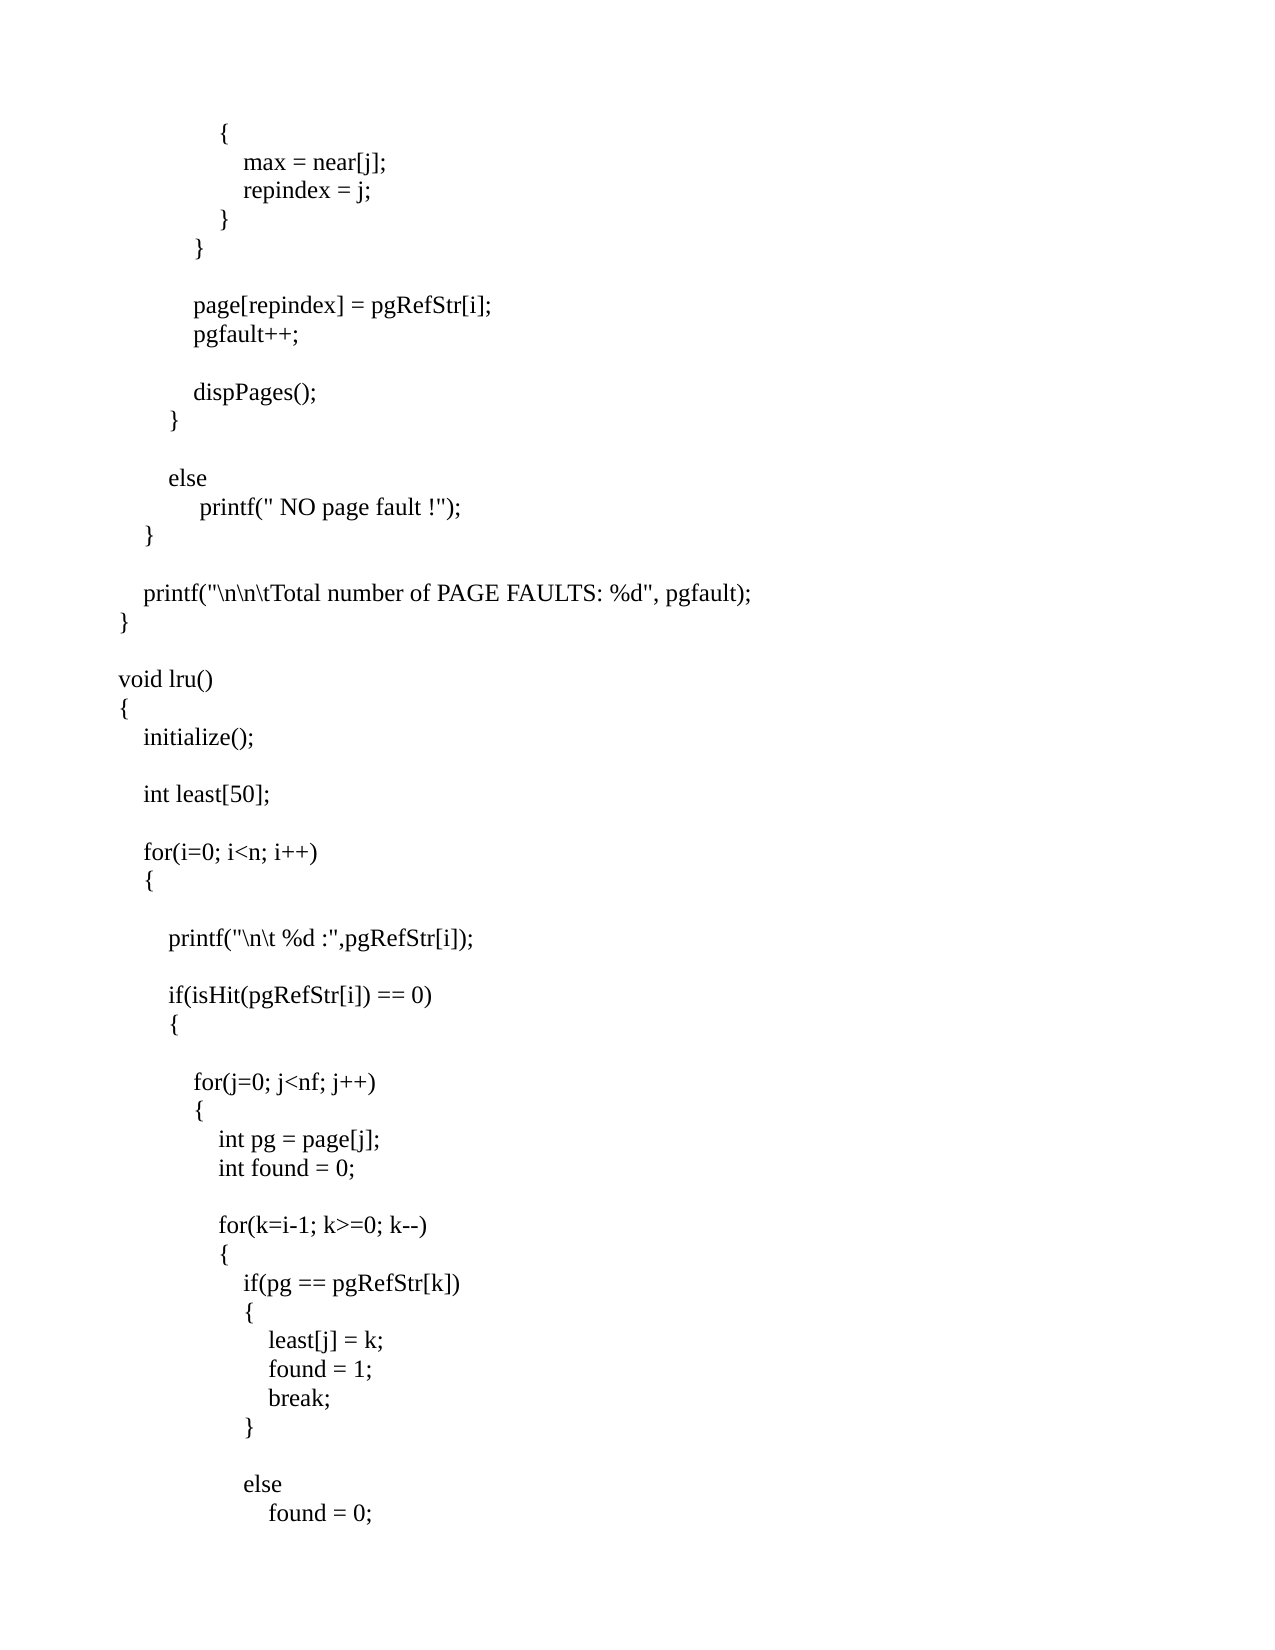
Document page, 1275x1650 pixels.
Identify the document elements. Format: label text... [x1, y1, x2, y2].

text printf(" NO page fault !"); [118, 492, 1157, 521]
text max = near[j]; [118, 147, 1157, 176]
text } [118, 607, 1157, 636]
text break; [118, 1383, 1157, 1412]
text printf("\n\t %d :",pgRefStr[i]); [118, 923, 1157, 952]
text for(j=0; j<nf; j++) [118, 1067, 1157, 1096]
text { [118, 118, 1157, 147]
text repindex = j; [118, 176, 1157, 204]
text { [118, 866, 1157, 894]
text { [118, 1239, 1157, 1268]
text page[repindex] = pgRefStr[i]; [118, 291, 1157, 319]
text for(i=0; i<n; i++) [118, 837, 1157, 866]
text else [118, 1469, 1157, 1498]
text least[j] = k; [118, 1326, 1157, 1354]
text } [118, 1412, 1157, 1441]
text if(isHit(pgRefStr[i]) == 0) [118, 981, 1157, 1009]
text int least[50]; [118, 779, 1157, 808]
text for(k=i-1; k>=0; k--) [118, 1211, 1157, 1239]
text } [118, 204, 1157, 233]
text { [118, 693, 1157, 722]
text initialize(); [118, 722, 1157, 751]
text if(pg == pgRefStr[k]) [118, 1268, 1157, 1297]
text } [118, 521, 1157, 549]
text void lru() [118, 664, 1157, 693]
text else [118, 463, 1157, 492]
text printf("\n\n\tTotal number of PAGE FAULTS: %d", pgfault); [118, 578, 1157, 607]
text { [118, 1009, 1157, 1038]
text { [118, 1096, 1157, 1124]
text int pg = page[j]; [118, 1124, 1157, 1153]
text pgfault++; [118, 319, 1157, 348]
text } [118, 233, 1157, 262]
text dispPages(); [118, 377, 1157, 406]
text int found = 0; [118, 1153, 1157, 1182]
text } [118, 406, 1157, 434]
text { [118, 1297, 1157, 1326]
text found = 0; [118, 1498, 1157, 1527]
text found = 1; [118, 1354, 1157, 1383]
